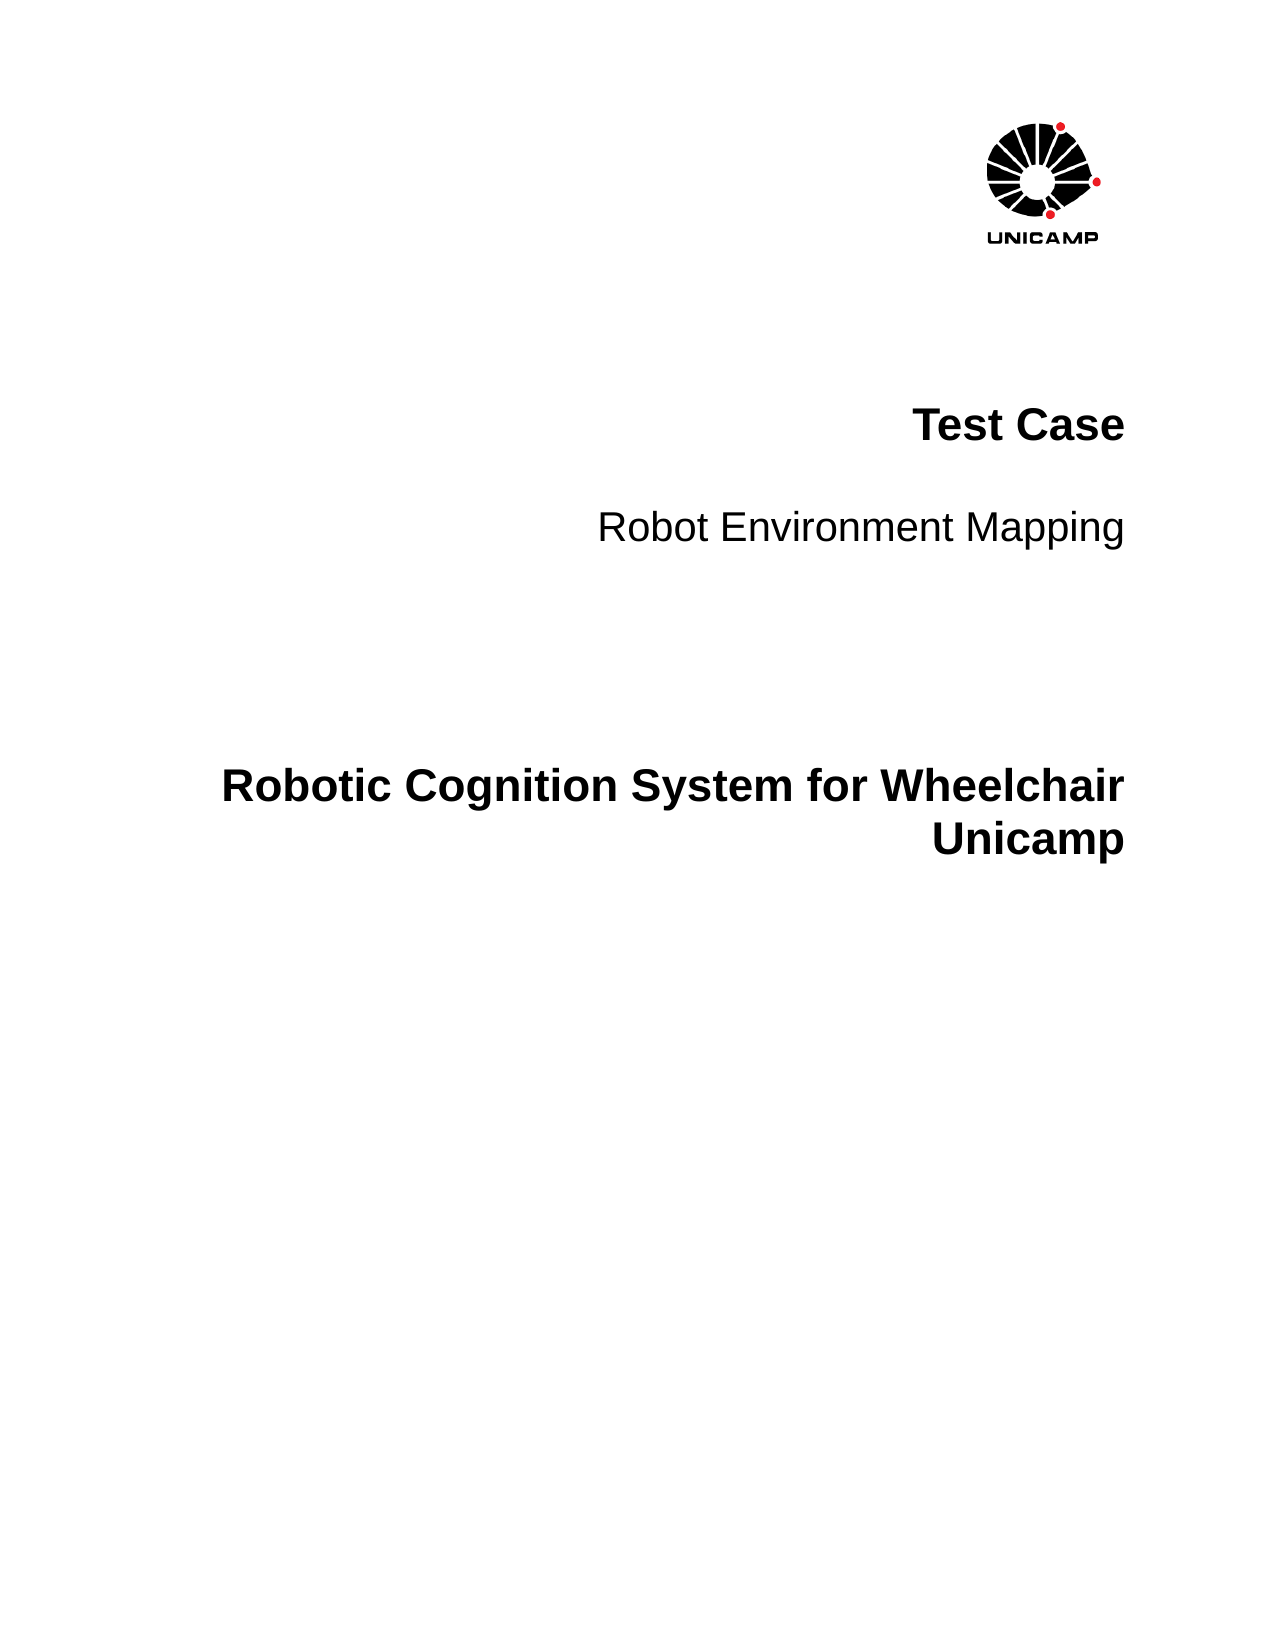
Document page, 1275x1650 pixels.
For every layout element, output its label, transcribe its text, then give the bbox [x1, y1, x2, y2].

title Test Case Robot Environment Mapping [150, 397, 1125, 551]
picture [987, 122, 1101, 244]
title Robotic Cognition System for Wheelchair Unicamp [150, 759, 1125, 864]
